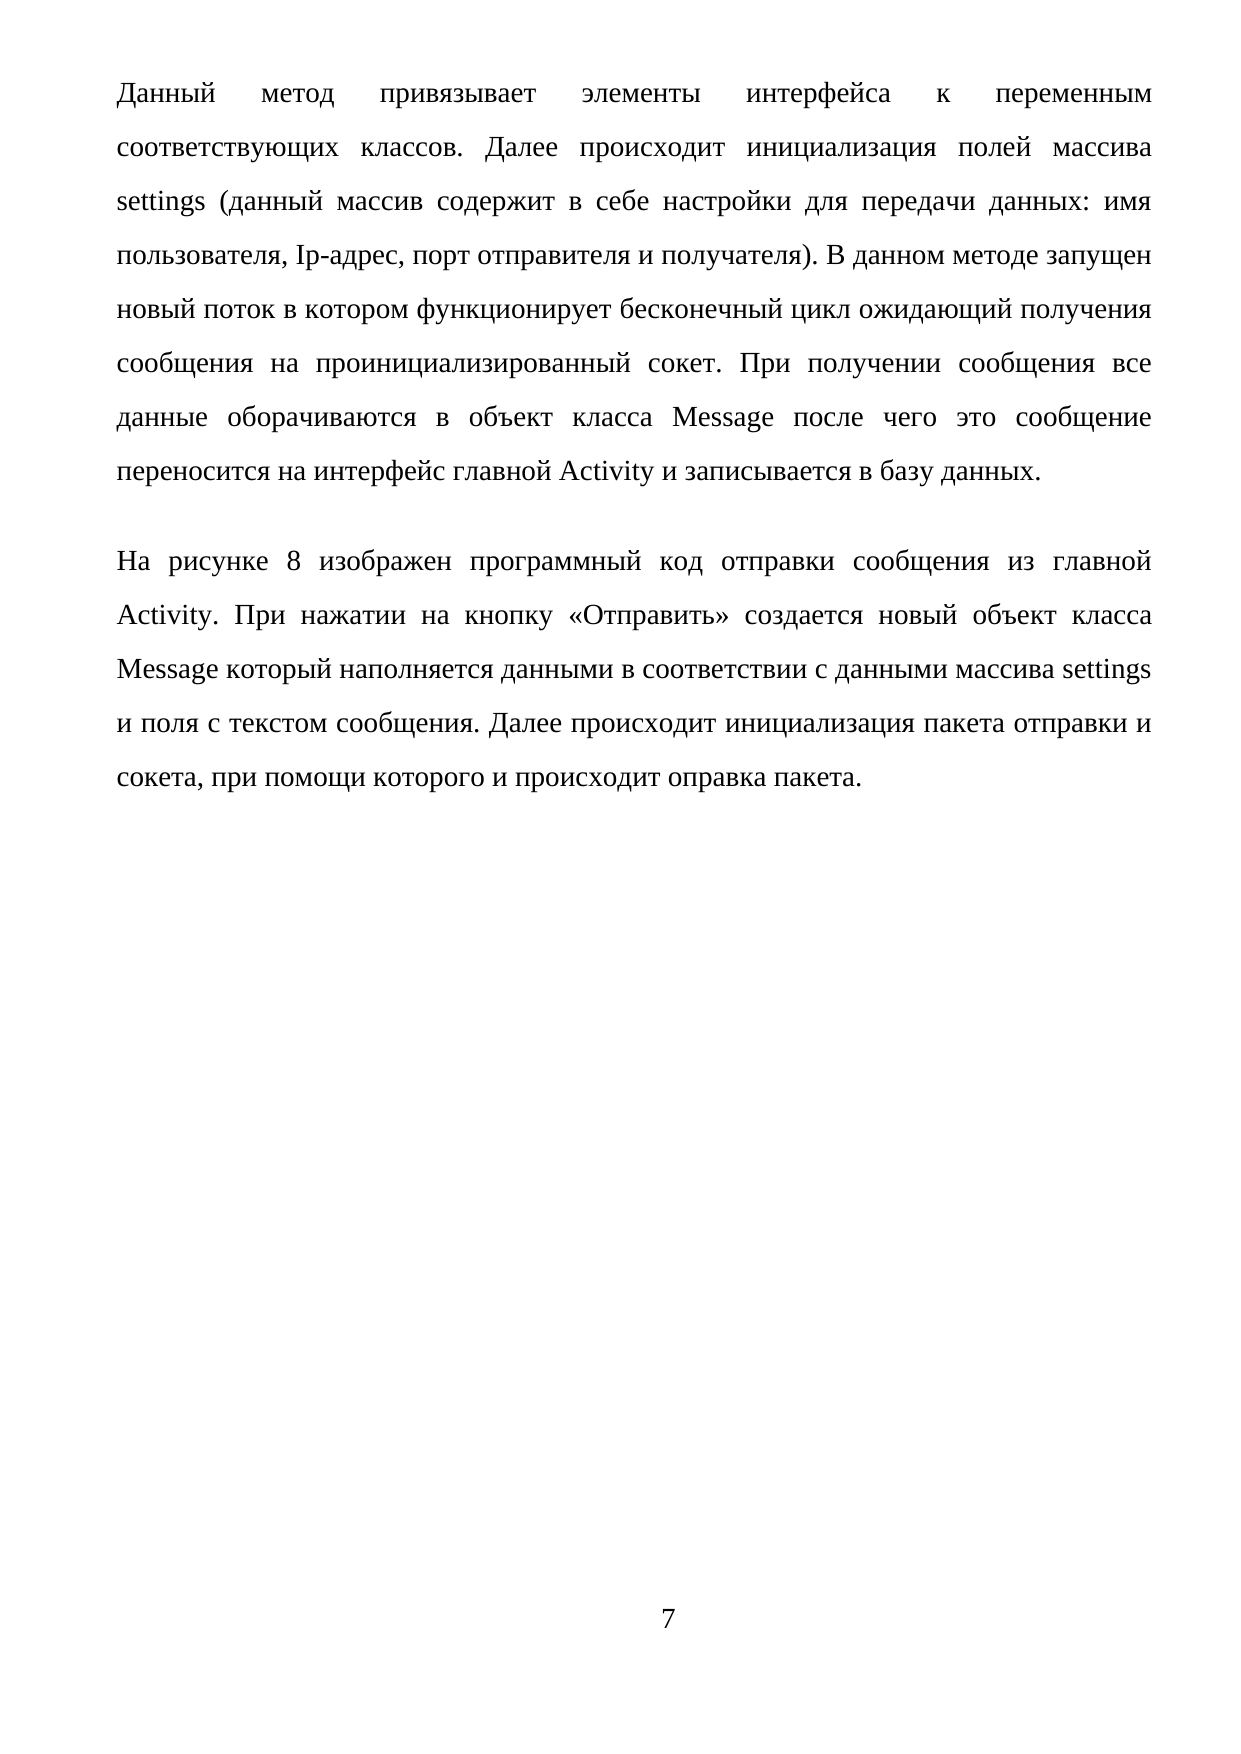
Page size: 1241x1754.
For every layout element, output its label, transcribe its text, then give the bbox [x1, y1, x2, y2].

text Данный метод привязывает элементы интерфейса к переменным соответствующих классов. Далее происходит инициализация полей массива settings (данный массив содержит в себе настройки для передачи данных: имя пользователя, Ip-адрес, порт отправителя и получателя). В данном методе запущен новый поток в котором функционирует бесконечный цикл ожидающий получения сообщения на проинициализированный сокет. При получении сообщения все данные оборачиваются в объект класса Message после чего это сообщение переносится на интерфейс главной Activity и записывается в базу данных. [116, 75, 1153, 486]
text На рисунке 8 изображен программный код отправки сообщения из главной Activity. При нажатии на кнопку «Отправить» создается новый объект класса Message который наполняется данными в соответствии с данными массива settings и поля с текстом сообщения. Далее происходит инициализация пакета отправки и сокета, при помощи которого и происходит оправка пакета. [116, 543, 1153, 792]
